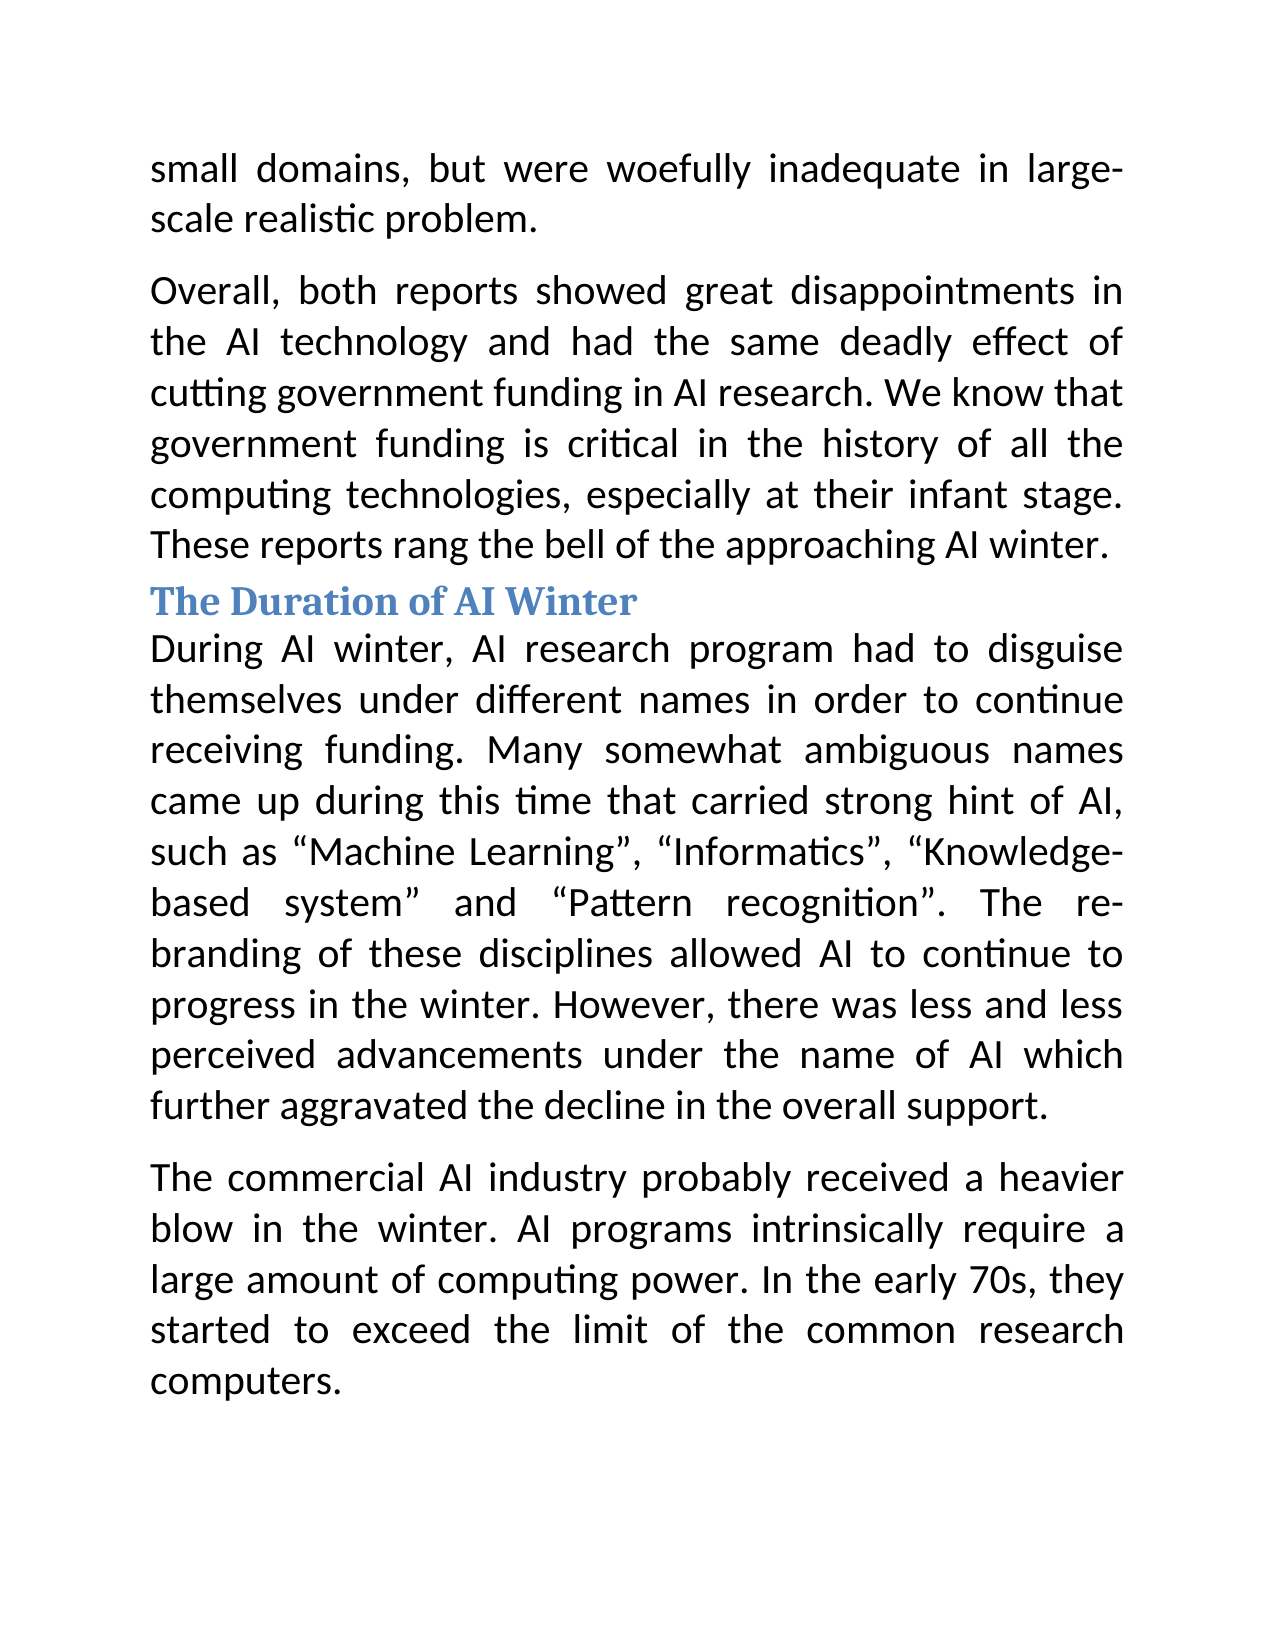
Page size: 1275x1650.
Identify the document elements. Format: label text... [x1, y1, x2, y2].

subtitle The Duration of AI Winter [150, 590, 1142, 622]
text small domains, but were woefully inadequate in large-scale realistic problem. [150, 142, 1125, 243]
text The commercial AI industry probably received a heavier blow in the winter. AI programs intrinsically require a large amount of computing power. In the early 70s, they started to exceed the limit of the common research computers. [150, 1151, 1125, 1405]
text Overall, both reports showed great disappointments in the AI technology and had the same deadly effect of cutting government funding in AI research. We know that government funding is critical in the history of all the computing technologies, especially at their infant stage. These reports rang the bell of the approaching AI winter. [150, 264, 1125, 569]
text During AI winter, AI research program had to disguise themselves under different names in order to continue receiving funding. Many somewhat ambiguous names came up during this time that carried strong hint of AI, such as “Machine Learning”, “Informatics”, “Knowledge-based system” and “Pattern recognition”. The re-branding of these disciplines allowed AI to continue to progress in the winter. However, there was less and less perceived advancements under the name of AI which further aggravated the decline in the overall support. [150, 622, 1125, 1130]
